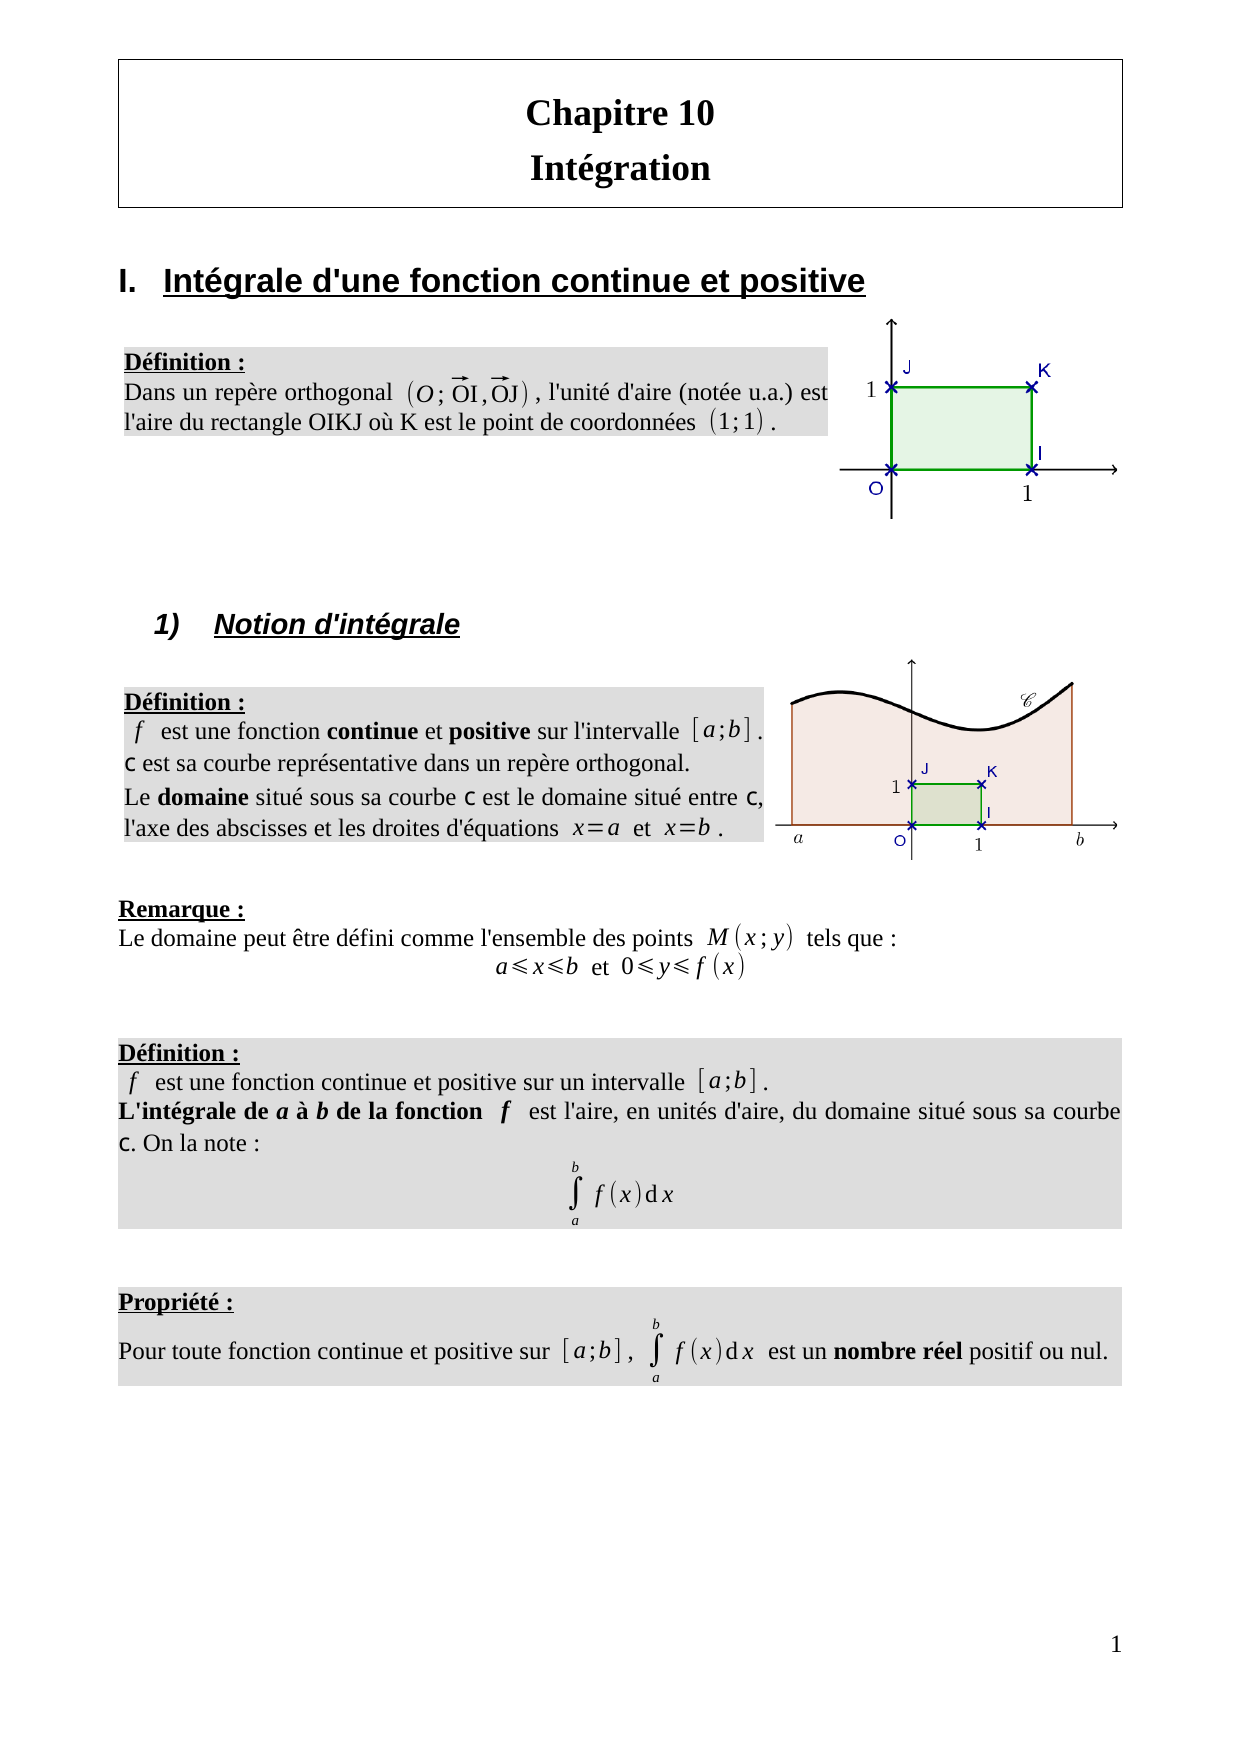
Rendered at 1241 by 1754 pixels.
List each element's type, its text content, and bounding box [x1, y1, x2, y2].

text Pour toute fonction continue et positive sur , est un nombre réel positif ou nul. [118, 1316, 1122, 1386]
table_header [834, 312, 1123, 553]
table_header [770, 653, 1123, 894]
table_header Définition : est une fonction continue et positive sur l'intervalle . c est sa courbe représentative dans un repère orthogonal. Le domaine situé sous sa courbe c est le domaine situé entre c, l'axe des abscisses et les droites d'équations et . [118, 653, 770, 894]
text Propriété : [118, 1287, 1122, 1316]
text L'intégrale de a à b de la fonction est l'aire, en unités d'aire, du domaine situé sous sa courbe c. On la note : [118, 1096, 1122, 1158]
table_header Chapitre 10 Intégration [119, 60, 1122, 207]
text et [118, 952, 1122, 981]
table_header Définition : Dans un repère orthogonal , l'unité d'aire (notée u.a.) est l'aire du rectangle OIKJ où K est le point de coordonnées . [118, 312, 834, 553]
subtitle Notion d'intégrale [153, 607, 1122, 640]
text Définition : [118, 1038, 1122, 1067]
text Le domaine peut être défini comme l'ensemble des points tels que : [118, 923, 1122, 952]
text Remarque : [118, 894, 1122, 923]
text est une fonction continue et positive sur un intervalle . [118, 1067, 1122, 1096]
subtitle Intégrale d'une fonction continue et positive [118, 261, 1122, 300]
